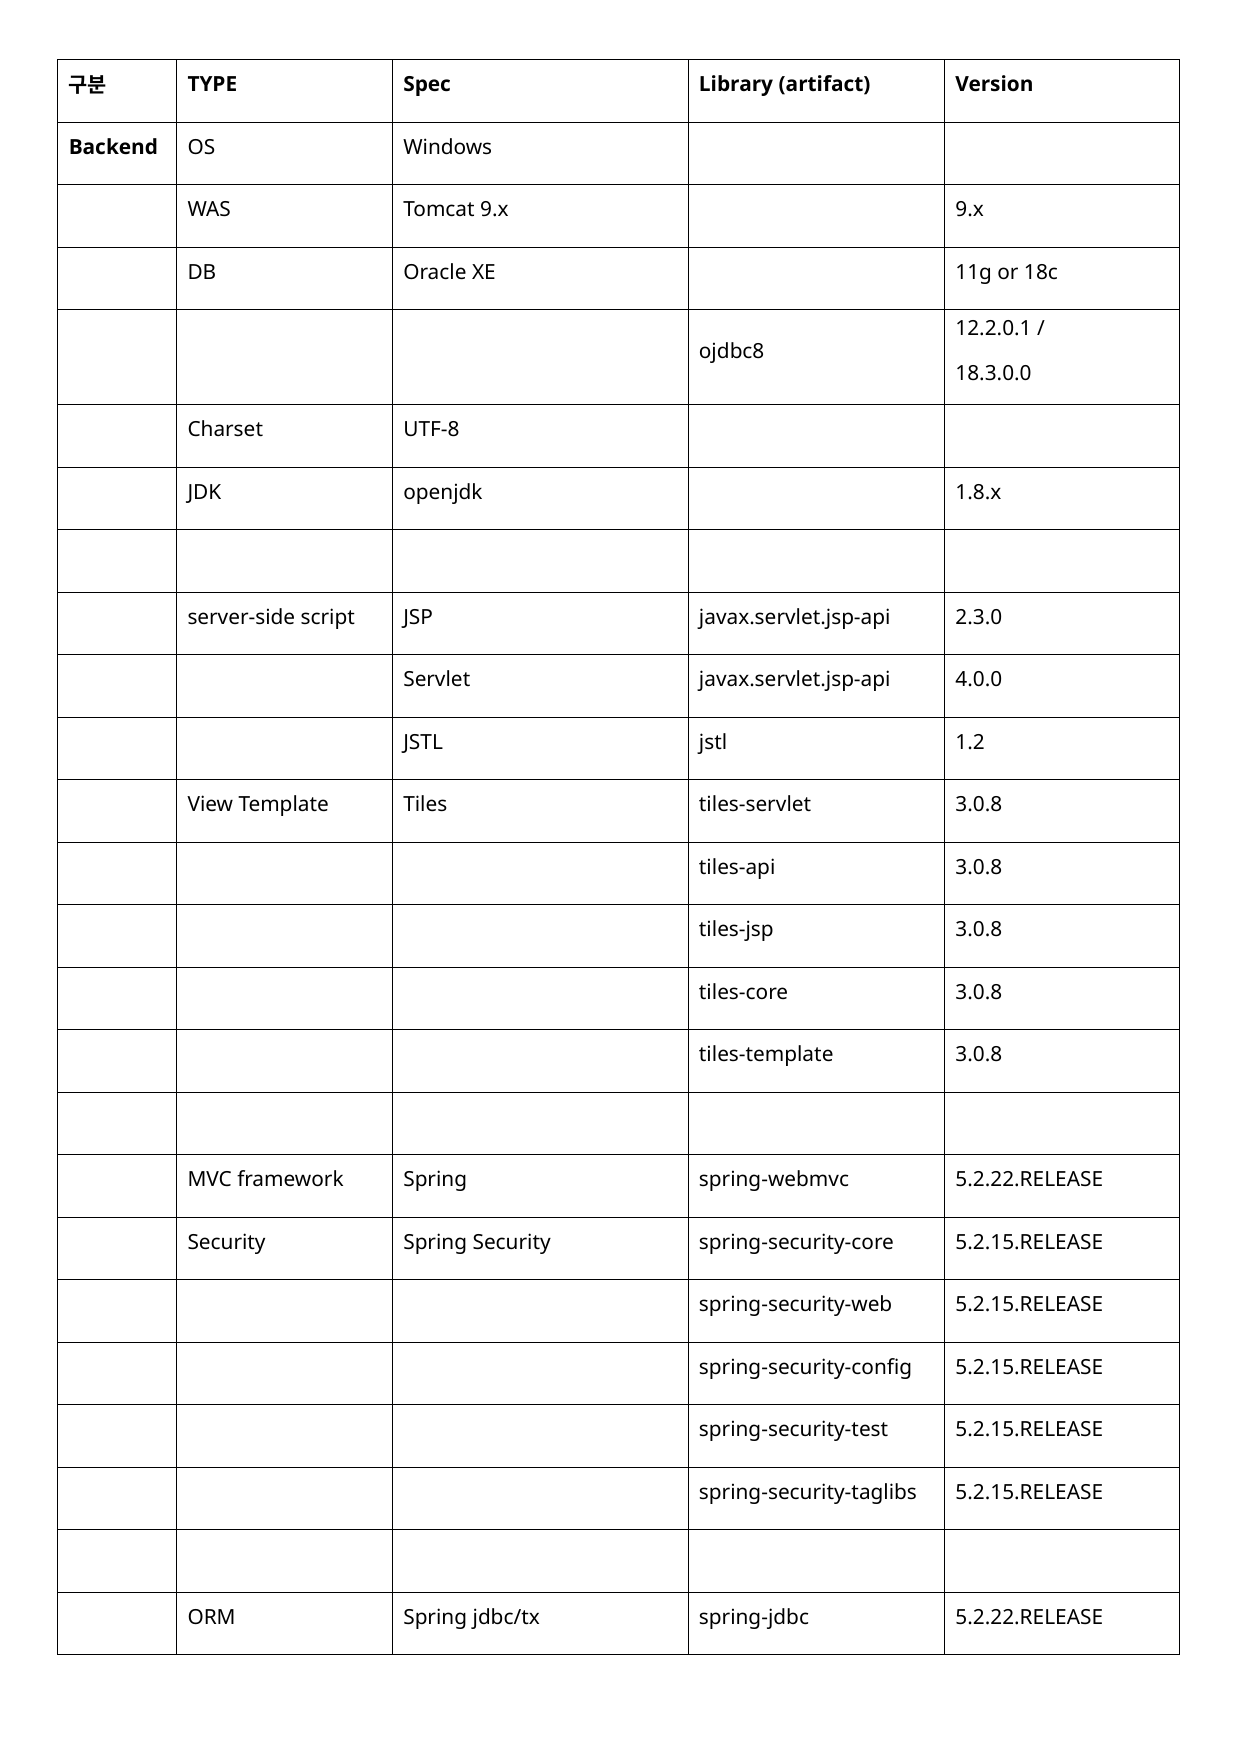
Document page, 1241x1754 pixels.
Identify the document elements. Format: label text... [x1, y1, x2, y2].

table_cell Tomcat 9.x [393, 185, 688, 247]
table_cell [58, 968, 176, 1029]
table_cell spring-security-web [689, 1280, 944, 1342]
table_cell Charset [177, 405, 392, 467]
table_cell [58, 530, 176, 592]
table_cell [689, 530, 944, 592]
table_cell server-side script [177, 593, 392, 654]
table_cell [177, 530, 392, 592]
table_cell 3.0.8 [945, 905, 1179, 967]
table_cell [58, 310, 176, 404]
table_cell [689, 1093, 944, 1154]
table_cell [58, 905, 176, 967]
table_cell 3.0.8 [945, 780, 1179, 842]
table_cell spring-webmvc [689, 1155, 944, 1217]
table_cell [689, 123, 944, 184]
table_cell [177, 1343, 392, 1404]
table_cell [177, 1093, 392, 1154]
table_cell [393, 1530, 688, 1592]
table_cell OS [177, 123, 392, 184]
table_cell [58, 718, 176, 779]
table_cell [393, 905, 688, 967]
table_cell 1.2 [945, 718, 1179, 779]
table_cell javax.servlet.jsp-api [689, 593, 944, 654]
table_cell [177, 1468, 392, 1529]
table_header Version [945, 60, 1179, 122]
table_cell 3.0.8 [945, 968, 1179, 1029]
table_cell [177, 843, 392, 904]
table_cell Spring [393, 1155, 688, 1217]
table_cell Oracle XE [393, 248, 688, 309]
table_cell [58, 1530, 176, 1592]
table_cell [177, 1530, 392, 1592]
table_cell [58, 780, 176, 842]
table_cell tiles-jsp [689, 905, 944, 967]
table_cell 5.2.15.RELEASE [945, 1280, 1179, 1342]
table_cell [945, 1093, 1179, 1154]
table_cell 11g or 18c [945, 248, 1179, 309]
table_cell [945, 405, 1179, 467]
table_cell [393, 843, 688, 904]
table_cell tiles-api [689, 843, 944, 904]
table_cell [58, 1405, 176, 1467]
table_cell [393, 1405, 688, 1467]
table_cell 5.2.15.RELEASE [945, 1343, 1179, 1404]
table_header TYPE [177, 60, 392, 122]
table_cell spring-security-taglibs [689, 1468, 944, 1529]
table_cell spring-security-core [689, 1218, 944, 1279]
table_cell Spring Security [393, 1218, 688, 1279]
table_cell ORM [177, 1593, 392, 1654]
table_cell JSTL [393, 718, 688, 779]
table_cell [177, 1405, 392, 1467]
table_cell [393, 1280, 688, 1342]
table_header 구분 [58, 60, 176, 122]
table_cell [393, 1093, 688, 1154]
table_cell [393, 1343, 688, 1404]
table_cell [58, 468, 176, 529]
table_cell [58, 593, 176, 654]
table_cell [393, 1030, 688, 1092]
table_cell [58, 1093, 176, 1154]
table_cell 5.2.15.RELEASE [945, 1405, 1179, 1467]
table_cell Tiles [393, 780, 688, 842]
table_cell [58, 1030, 176, 1092]
table_cell 5.2.22.RELEASE [945, 1155, 1179, 1217]
table_cell [58, 1218, 176, 1279]
table_cell 2.3.0 [945, 593, 1179, 654]
table_header Library (artifact) [689, 60, 944, 122]
table_cell 3.0.8 [945, 1030, 1179, 1092]
table_cell [689, 468, 944, 529]
table_cell [689, 185, 944, 247]
table_cell [177, 310, 392, 404]
table_cell [58, 655, 176, 717]
table_cell [393, 968, 688, 1029]
table_cell View Template [177, 780, 392, 842]
table_cell [177, 1280, 392, 1342]
table_cell [58, 405, 176, 467]
table_cell 5.2.15.RELEASE [945, 1218, 1179, 1279]
table_cell tiles-servlet [689, 780, 944, 842]
table_cell JDK [177, 468, 392, 529]
table_cell [393, 1468, 688, 1529]
table_cell openjdk [393, 468, 688, 529]
table_cell [58, 185, 176, 247]
table_cell [945, 530, 1179, 592]
table_cell [689, 1530, 944, 1592]
table_cell [58, 1280, 176, 1342]
table_cell Windows [393, 123, 688, 184]
table_cell spring-jdbc [689, 1593, 944, 1654]
table_cell Spring jdbc/tx [393, 1593, 688, 1654]
table_cell [945, 1530, 1179, 1592]
table_cell [177, 718, 392, 779]
table_cell Servlet [393, 655, 688, 717]
table_cell ojdbc8 [689, 310, 944, 404]
table_cell JSP [393, 593, 688, 654]
table_cell tiles-core [689, 968, 944, 1029]
table_cell 5.2.22.RELEASE [945, 1593, 1179, 1654]
table_cell [393, 310, 688, 404]
table_cell [689, 405, 944, 467]
table_cell jstl [689, 718, 944, 779]
table_cell [58, 843, 176, 904]
table_cell spring-security-config [689, 1343, 944, 1404]
table_cell [58, 248, 176, 309]
table_cell [58, 1155, 176, 1217]
table_cell 1.8.x [945, 468, 1179, 529]
table_cell UTF-8 [393, 405, 688, 467]
table_cell [177, 968, 392, 1029]
table_cell 9.x [945, 185, 1179, 247]
table_cell [58, 1593, 176, 1654]
table_cell WAS [177, 185, 392, 247]
table_cell 3.0.8 [945, 843, 1179, 904]
table_cell [177, 905, 392, 967]
table_cell [393, 530, 688, 592]
table_cell [58, 1343, 176, 1404]
table_cell DB [177, 248, 392, 309]
table_cell MVC framework [177, 1155, 392, 1217]
table_cell 4.0.0 [945, 655, 1179, 717]
table_cell 5.2.15.RELEASE [945, 1468, 1179, 1529]
table_cell tiles-template [689, 1030, 944, 1092]
table_cell Security [177, 1218, 392, 1279]
table_cell Backend [58, 123, 176, 184]
table_cell [177, 655, 392, 717]
table_header Spec [393, 60, 688, 122]
table_cell [689, 248, 944, 309]
table_cell spring-security-test [689, 1405, 944, 1467]
table_cell [945, 123, 1179, 184]
table_cell javax.servlet.jsp-api [689, 655, 944, 717]
table_cell [177, 1030, 392, 1092]
table_cell 12.2.0.1 / 18.3.0.0 [945, 310, 1179, 404]
table_cell [58, 1468, 176, 1529]
